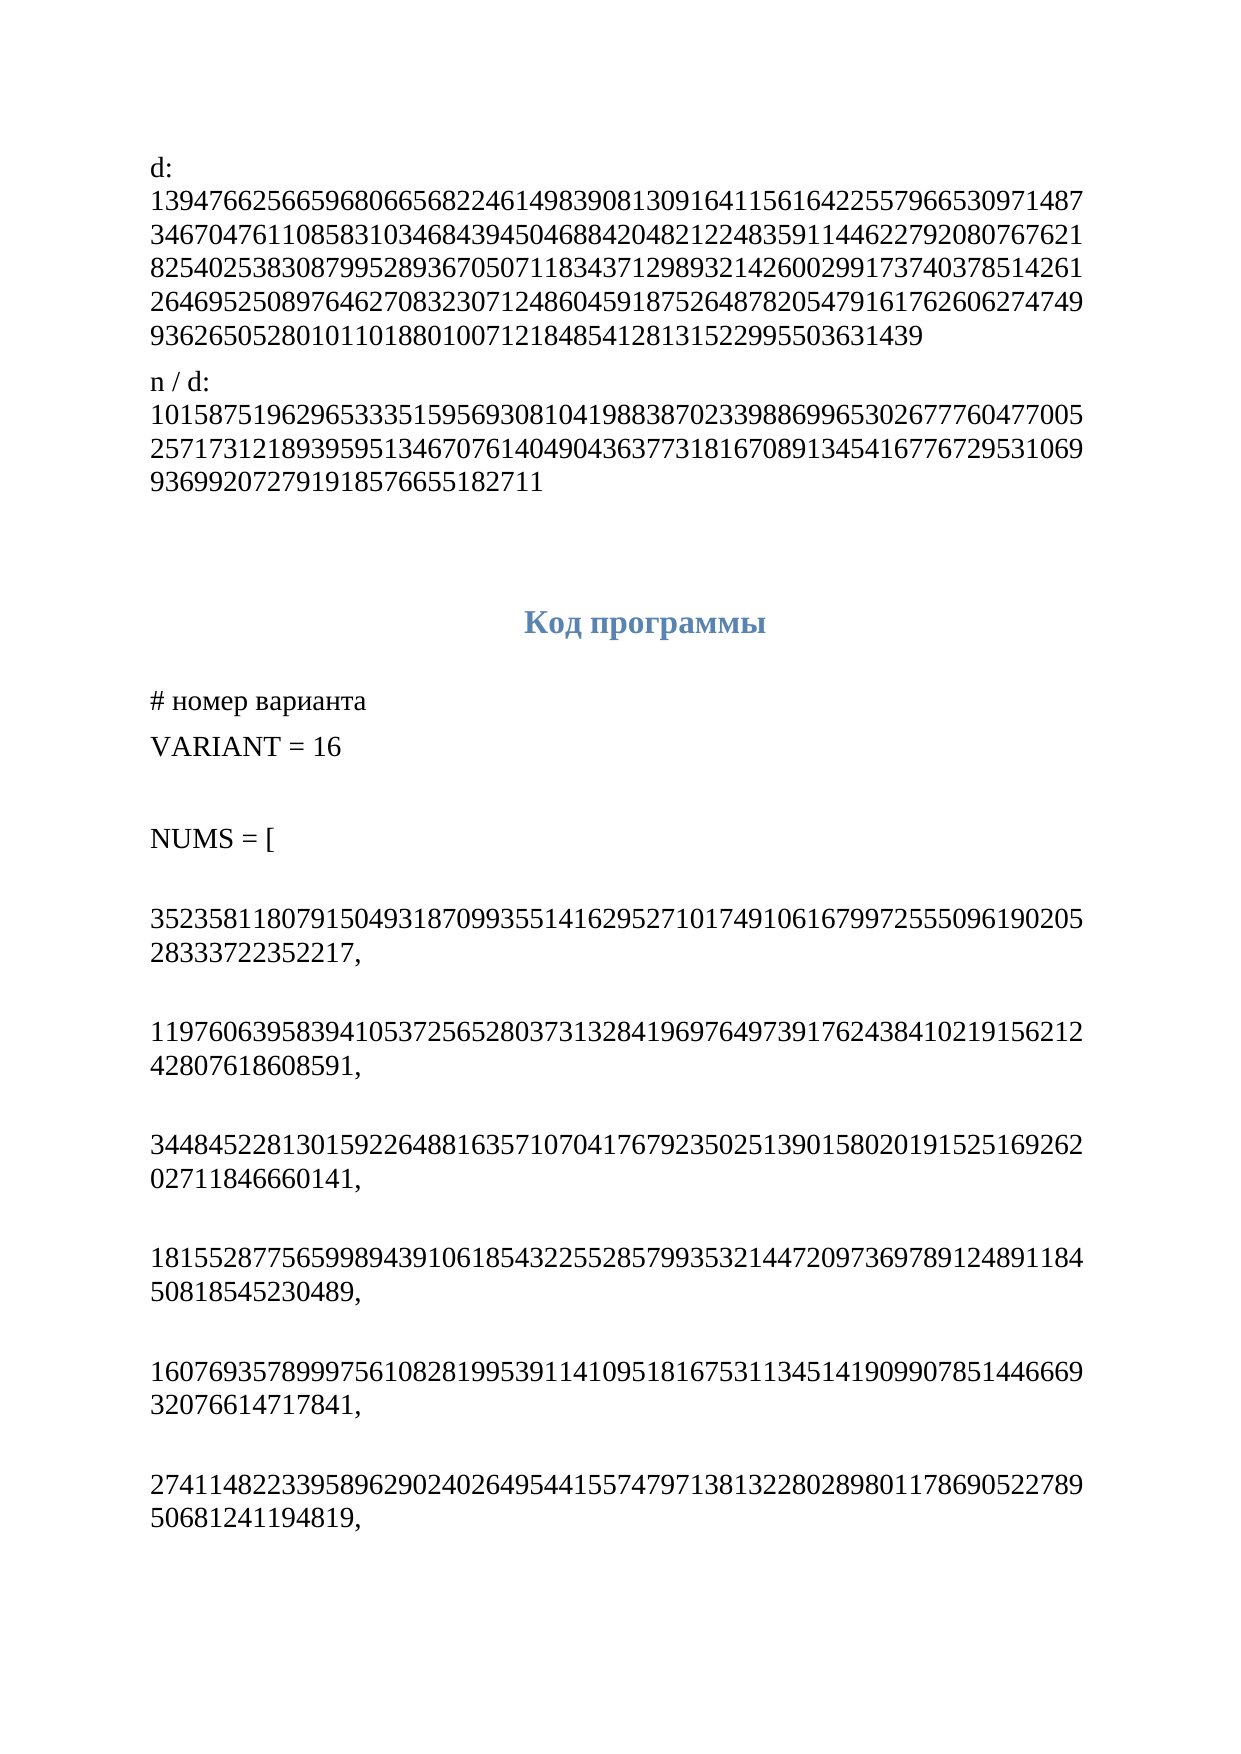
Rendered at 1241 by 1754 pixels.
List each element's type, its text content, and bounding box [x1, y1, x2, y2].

text Код программы [150, 602, 1090, 641]
text n / d: 10158751962965333515956930810419883870233988699653026777604770052571731218939595134670761404904363773181670891345416776729531069936992072791918576655182711 [150, 364, 1090, 498]
text 160769357899975610828199539114109518167531134514190990785144666932076614717841, [150, 1320, 1090, 1421]
text d: 139476625665968066568224614983908130916411561642255796653097148734670476110858310346843945046884204821224835911446227920807676218254025383087995289367050711834371298932142600299173740378514261264695250897646270832307124860459187526487820547916176260627474993626505280101101880100712184854128131522995503631439 [150, 150, 1090, 351]
text NUMS = [ [150, 822, 1090, 855]
text 352358118079150493187099355141629527101749106167997255509619020528333722352217, [150, 868, 1090, 968]
text 274114822339589629024026495441557479713813228028980117869052278950681241194819, [150, 1433, 1090, 1534]
text # номер варианта [150, 683, 1090, 717]
text 181552877565998943910618543225528579935321447209736978912489118450818545230489, [150, 1207, 1090, 1308]
text VARIANT = 16 [150, 729, 1090, 763]
text 119760639583941053725652803731328419697649739176243841021915621242807618608591, [150, 981, 1090, 1081]
text 344845228130159226488163571070417679235025139015802019152516926202711846660141, [150, 1094, 1090, 1194]
